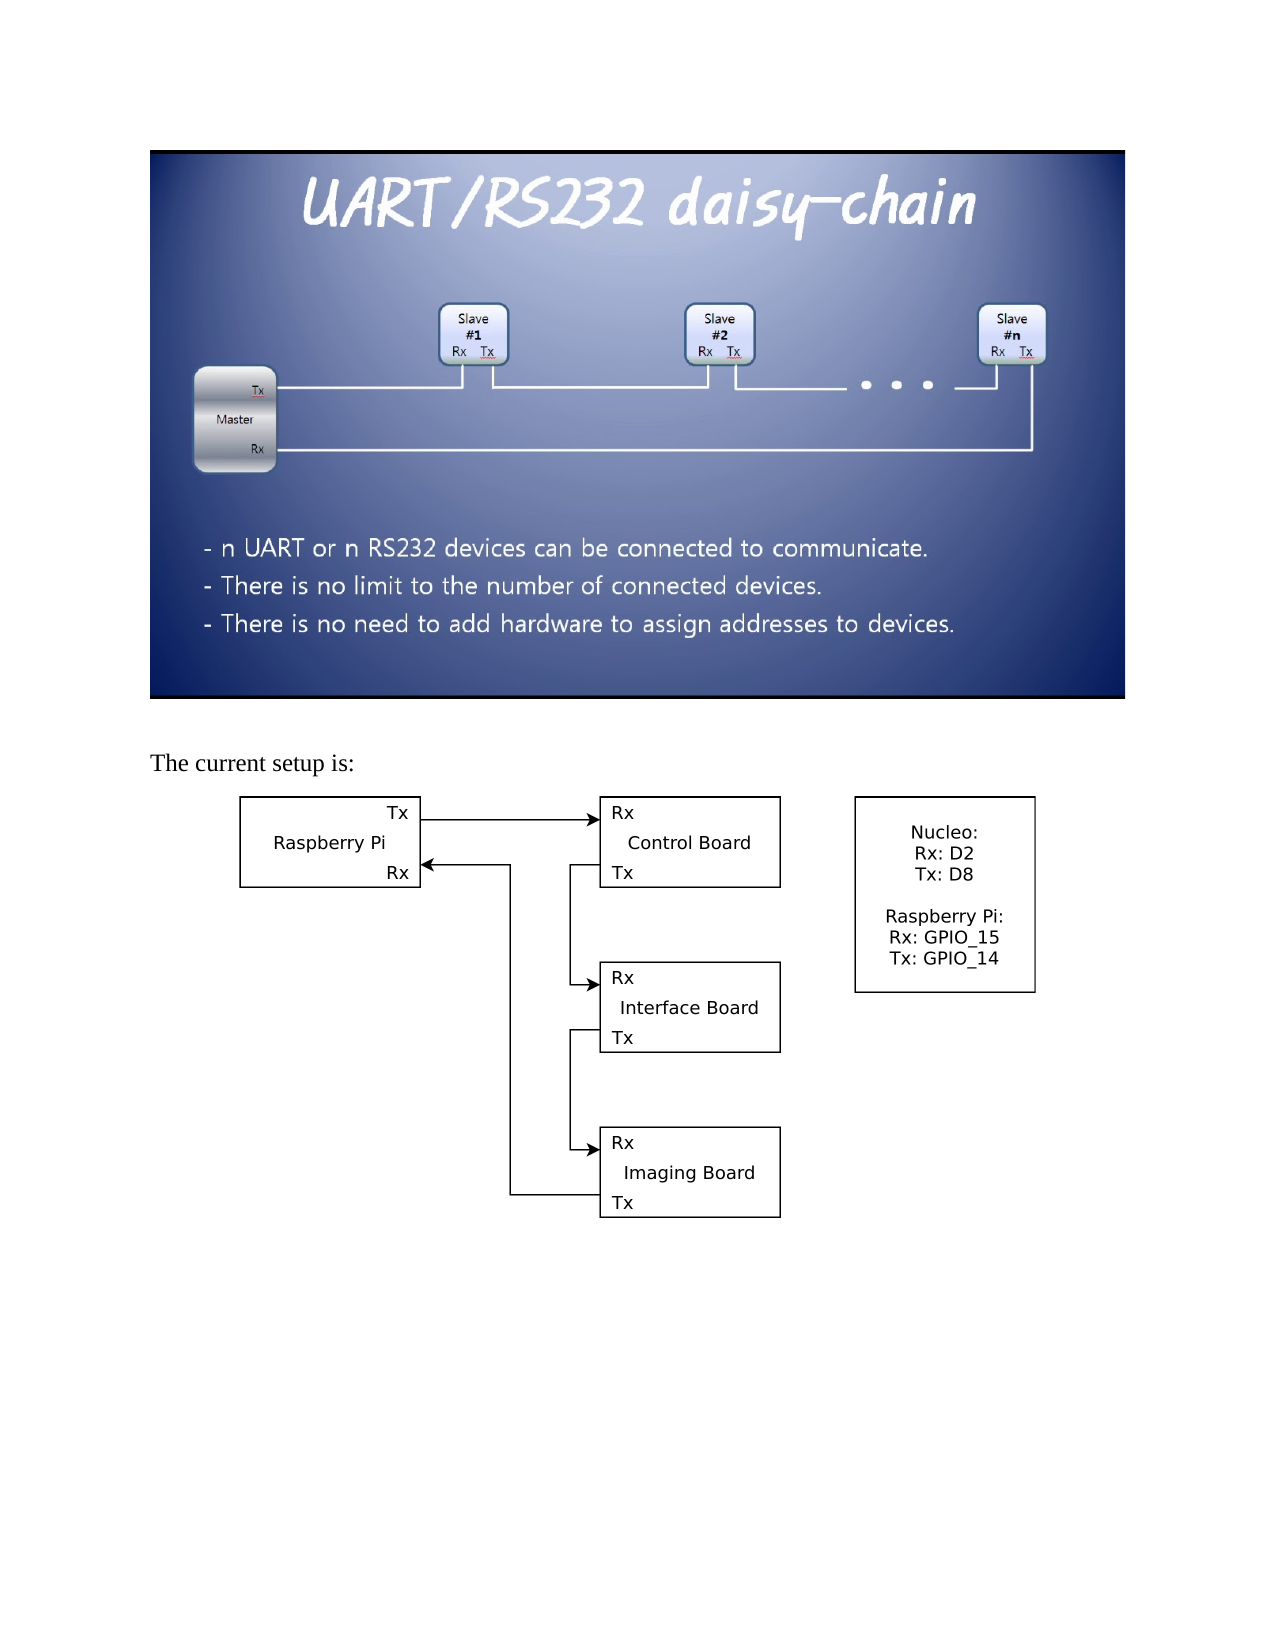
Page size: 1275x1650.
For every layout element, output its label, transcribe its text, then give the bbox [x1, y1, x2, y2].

text The current setup is: [150, 748, 1125, 777]
picture [150, 150, 1125, 699]
picture [239, 796, 1036, 1218]
